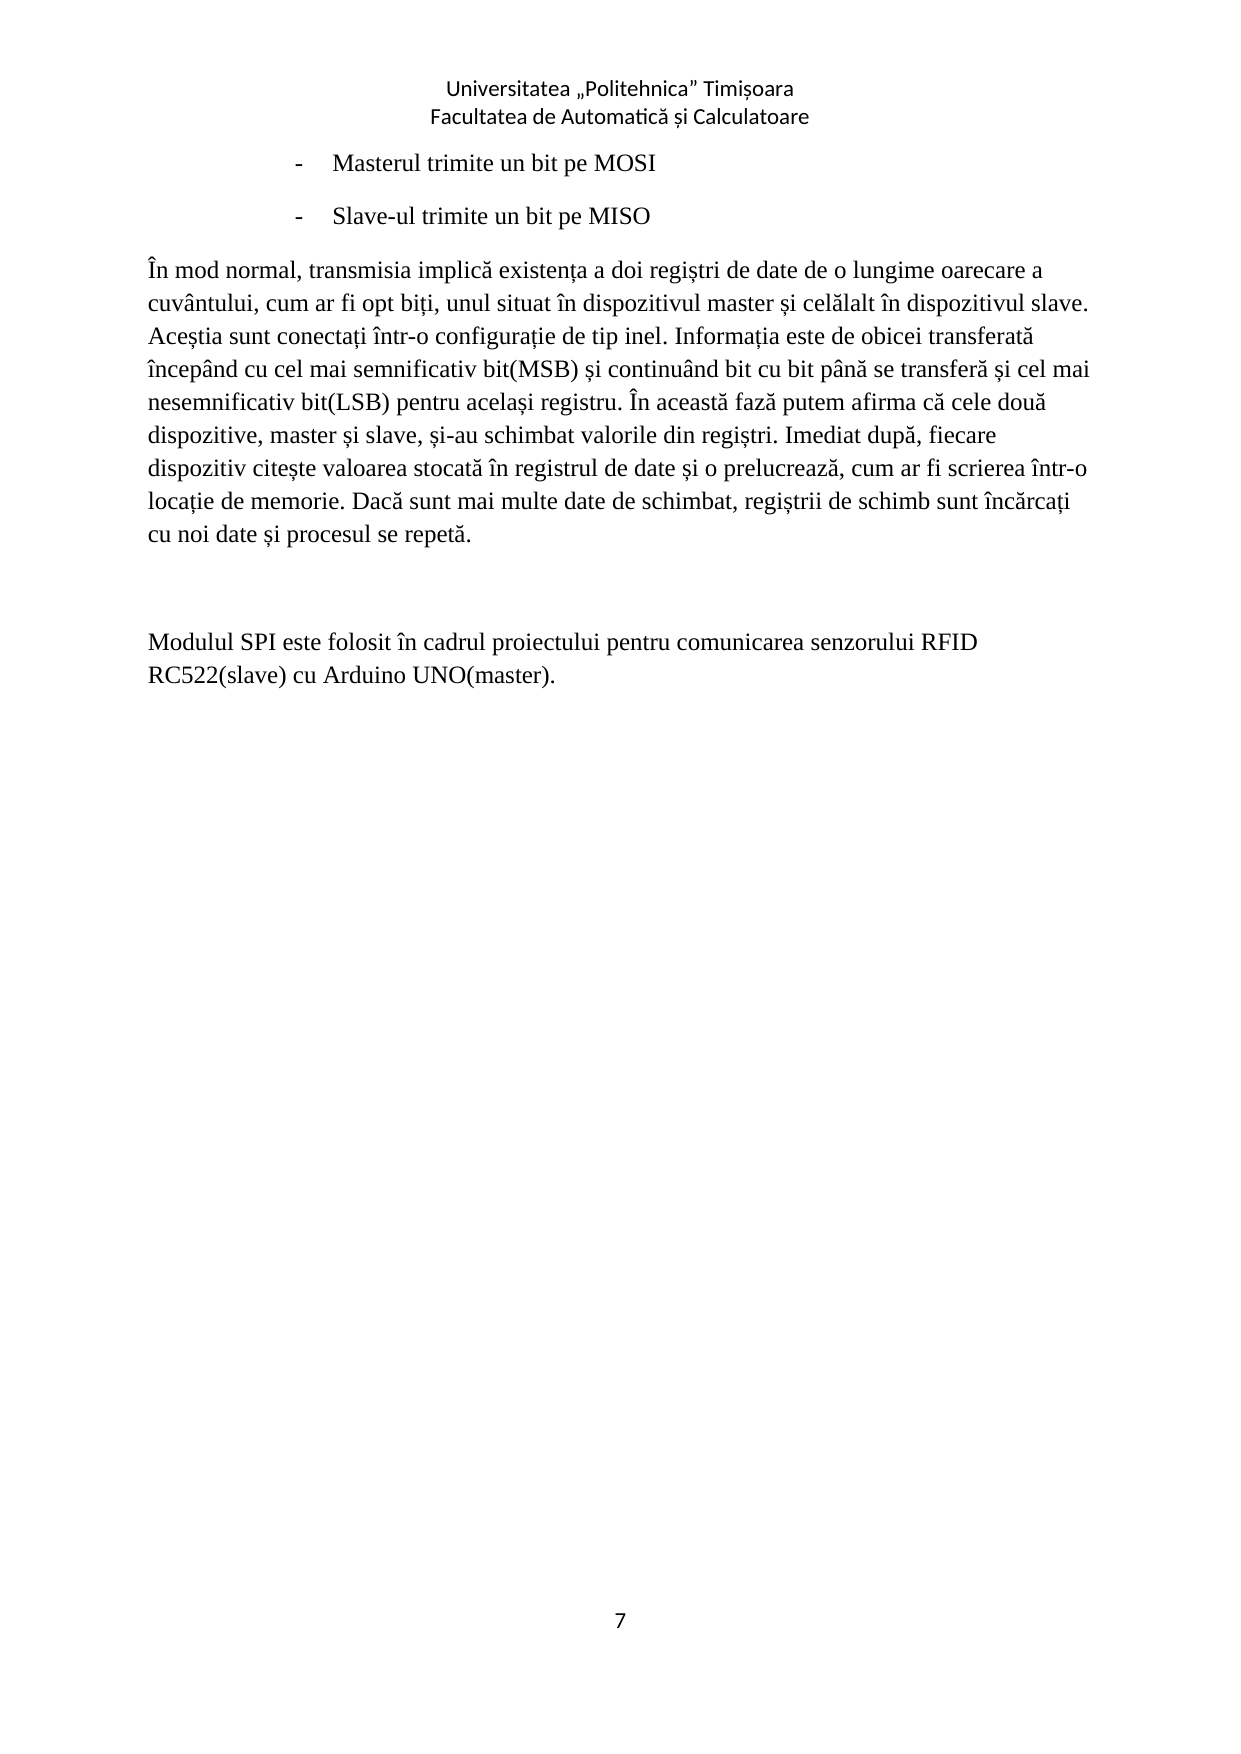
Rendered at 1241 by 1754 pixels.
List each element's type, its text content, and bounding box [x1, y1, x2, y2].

text Modulul SPI este folosit în cadrul proiectului pentru comunicarea senzorului RFID RC522(slave) cu Arduino UNO(master). [148, 627, 1093, 689]
text În mod normal, transmisia implică existența a doi regiștri de date de o lungime oarecare a cuvântului, cum ar fi opt biți, unul situat în dispozitivul master și celălalt în dispozitivul slave. Aceștia sunt conectați într-o configurație de tip inel. Informația este de obicei transferată începând cu cel mai semnificativ bit(MSB) și continuând bit cu bit până se transferă și cel mai nesemnificativ bit(LSB) pentru același registru. În această fază putem afirma că cele două dispozitive, master și slave, și-au schimbat valorile din regiștri. Imediat după, fiecare dispozitiv citește valoarea stocată în registrul de date și o prelucrează, cum ar fi scrierea într-o locație de memorie. Dacă sunt mai multe date de schimbat, regiștrii de schimb sunt încărcați cu noi date și procesul se repetă. [148, 255, 1093, 548]
list Slave-ul trimite un bit pe MISO [294, 201, 1093, 230]
list Masterul trimite un bit pe MOSI [294, 148, 1093, 176]
